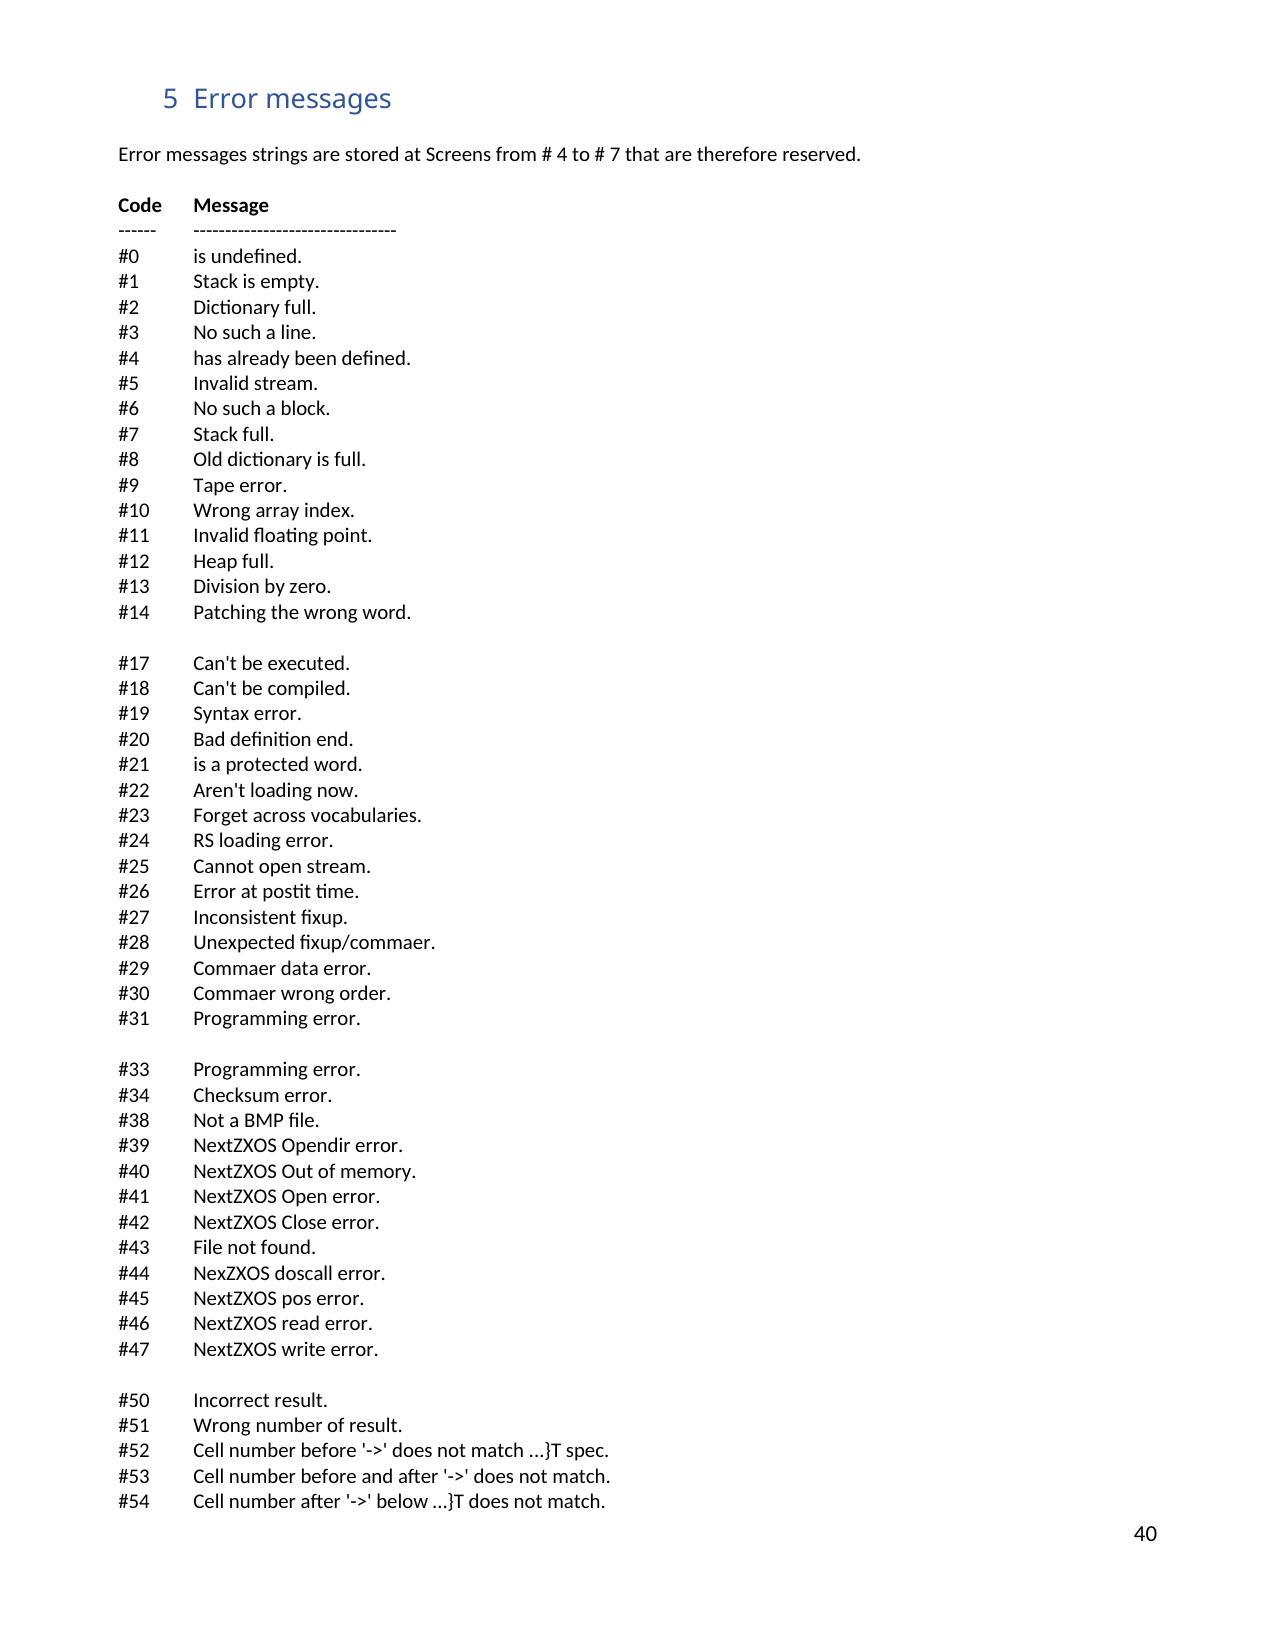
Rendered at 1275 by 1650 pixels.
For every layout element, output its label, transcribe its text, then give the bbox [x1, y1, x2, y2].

text #13 Division by zero. [118, 573, 1157, 599]
text #43 File not found. [118, 1234, 1157, 1260]
text Error messages strings are stored at Screens from # 4 to # 7 that are therefore reserved. [118, 141, 1157, 167]
text #42 NextZXOS Close error. [118, 1209, 1157, 1234]
text #24 RS loading error. [118, 828, 1157, 853]
text #44 NexZXOS doscall error. [118, 1260, 1157, 1285]
text #41 NextZXOS Open error. [118, 1183, 1157, 1209]
text #46 NextZXOS read error. [118, 1311, 1157, 1336]
text #19 Syntax error. [118, 701, 1157, 726]
text #17 Can't be executed. [118, 650, 1157, 675]
text #29 Commaer data error. [118, 955, 1157, 980]
text #50 Incorrect result. [118, 1387, 1157, 1412]
text #11 Invalid floating point. [118, 523, 1157, 548]
subtitle Error messages [156, 79, 1157, 116]
text #30 Commaer wrong order. [118, 980, 1157, 1006]
text #4 has already been defined. [118, 345, 1157, 370]
text #5 Invalid stream. [118, 370, 1157, 396]
text #47 NextZXOS write error. [118, 1336, 1157, 1361]
text #7 Stack full. [118, 421, 1157, 446]
text #3 No such a line. [118, 319, 1157, 345]
text #39 NextZXOS Opendir error. [118, 1133, 1157, 1158]
text #26 Error at postit time. [118, 878, 1157, 904]
text #10 Wrong array index. [118, 497, 1157, 523]
text #28 Unexpected fixup/commaer. [118, 929, 1157, 955]
text #2 Dictionary full. [118, 294, 1157, 319]
text Code Message [118, 192, 1157, 218]
text #22 Aren't loading now. [118, 777, 1157, 802]
text #53 Cell number before and after '->' does not match. [118, 1463, 1157, 1488]
text ------ -------------------------------- [118, 218, 1157, 243]
text #9 Tape error. [118, 472, 1157, 497]
text #8 Old dictionary is full. [118, 446, 1157, 472]
text #33 Programming error. [118, 1056, 1157, 1082]
text #54 Cell number after '->' below …}T does not match. [118, 1488, 1157, 1514]
text #12 Heap full. [118, 548, 1157, 573]
text #38 Not a BMP file. [118, 1107, 1157, 1133]
text #45 NextZXOS pos error. [118, 1285, 1157, 1311]
text #18 Can't be compiled. [118, 675, 1157, 701]
text #40 NextZXOS Out of memory. [118, 1158, 1157, 1183]
text #20 Bad definition end. [118, 726, 1157, 751]
text #0 is undefined. [118, 243, 1157, 268]
text #1 Stack is empty. [118, 268, 1157, 294]
text #27 Inconsistent fixup. [118, 904, 1157, 929]
text #14 Patching the wrong word. [118, 599, 1157, 624]
text #6 No such a block. [118, 396, 1157, 421]
text #25 Cannot open stream. [118, 853, 1157, 878]
text #23 Forget across vocabularies. [118, 802, 1157, 828]
text #34 Checksum error. [118, 1082, 1157, 1107]
text #31 Programming error. [118, 1006, 1157, 1031]
text #52 Cell number before '->' does not match ...}T spec. [118, 1438, 1157, 1463]
text #51 Wrong number of result. [118, 1412, 1157, 1438]
text #21 is a protected word. [118, 751, 1157, 777]
